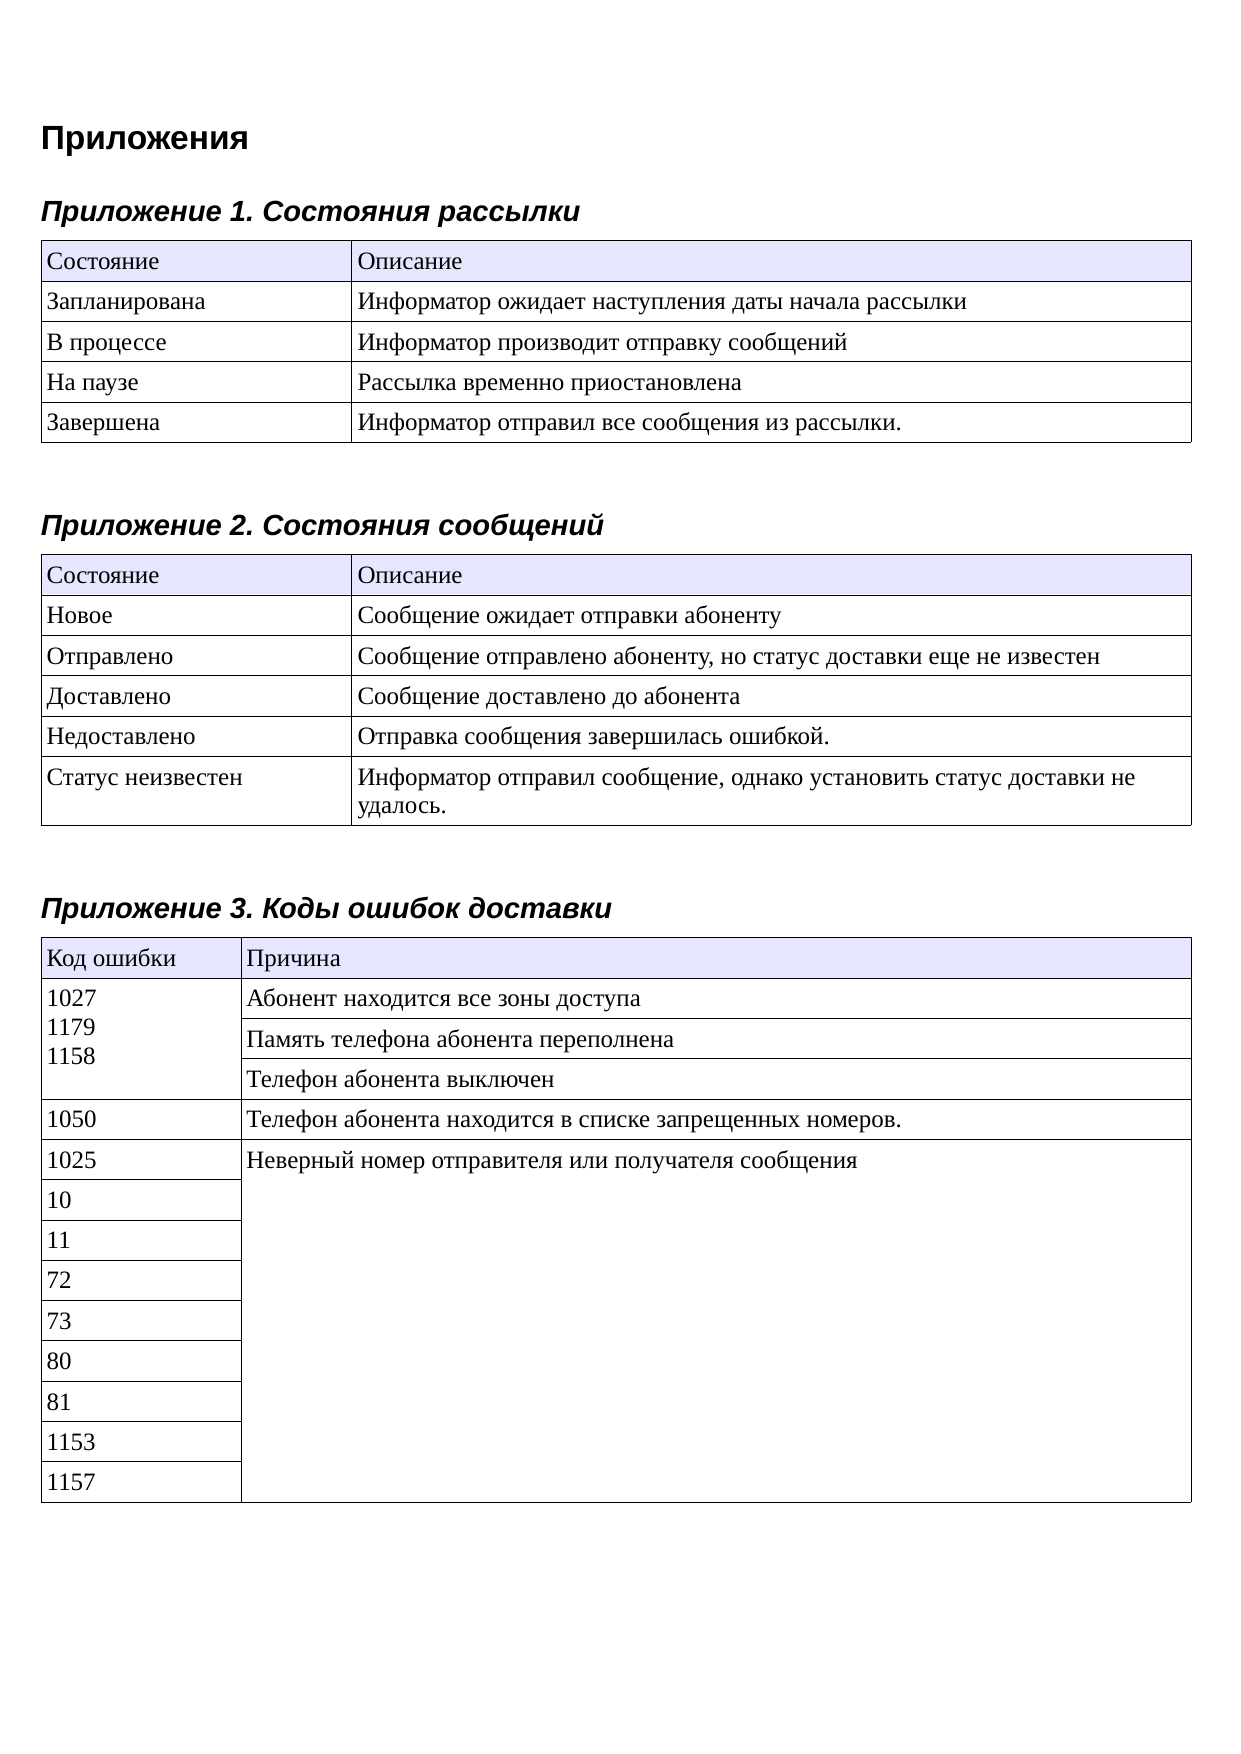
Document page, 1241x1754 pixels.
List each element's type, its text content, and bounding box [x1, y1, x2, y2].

table_cell Статус неизвестен [42, 757, 351, 825]
table_cell 72 [42, 1261, 241, 1300]
table_cell Информатор отправил все сообщения из рассылки. [352, 403, 1191, 442]
subtitle Приложение 2. Состояния сообщений [41, 508, 1191, 542]
table_cell В процессе [42, 322, 351, 361]
table_cell 73 [42, 1301, 241, 1340]
table_cell 80 [42, 1341, 241, 1381]
subtitle Приложение 1. Состояния рассылки [41, 194, 1191, 228]
table_cell 11 [42, 1221, 241, 1260]
table_cell Завершена [42, 403, 351, 442]
table_cell 1025 [42, 1140, 241, 1179]
table_cell Абонент находится все зоны доступа [242, 979, 1191, 1018]
table_cell На паузе [42, 362, 351, 402]
table_cell Сообщение отправлено абоненту, но статус доставки еще не известен [352, 636, 1191, 675]
table_cell 1050 [42, 1100, 241, 1139]
table_cell Запланирована [42, 282, 351, 321]
table_cell Новое [42, 596, 351, 635]
table_cell Сообщение ожидает отправки абоненту [352, 596, 1191, 635]
table_cell Отправка сообщения завершилась ошибкой. [352, 717, 1191, 756]
table_header Состояние [42, 555, 351, 594]
subtitle Приложения [41, 118, 1191, 157]
table_cell Телефон абонента находится в списке запрещенных номеров. [242, 1100, 1191, 1139]
subtitle Приложение 3. Коды ошибок доставки [41, 891, 1191, 925]
table_cell Недоставлено [42, 717, 351, 756]
table_header Описание [352, 241, 1191, 281]
table_cell 1153 [42, 1422, 241, 1461]
table_cell Информатор отправил сообщение, однако установить статус доставки не удалось. [352, 757, 1191, 825]
table_cell 1157 [42, 1462, 241, 1502]
table_cell Память телефона абонента переполнена [242, 1019, 1191, 1058]
table_cell Отправлено [42, 636, 351, 675]
table_header Код ошибки [42, 938, 241, 978]
table_header Причина [242, 938, 1191, 978]
table_header Состояние [42, 241, 351, 281]
table_cell Доставлено [42, 676, 351, 716]
table_cell 1027 1179 1158 [42, 979, 241, 1098]
table_cell Информатор ожидает наступления даты начала рассылки [352, 282, 1191, 321]
table_cell 81 [42, 1382, 241, 1421]
table_cell Неверный номер отправителя или получателя сообщения [242, 1140, 1191, 1502]
table_cell Сообщение доставлено до абонента [352, 676, 1191, 716]
table_cell 10 [42, 1180, 241, 1219]
table_header Описание [352, 555, 1191, 594]
table_cell Телефон абонента выключен [242, 1059, 1191, 1098]
table_cell Рассылка временно приостановлена [352, 362, 1191, 402]
table_cell Информатор производит отправку сообщений [352, 322, 1191, 361]
